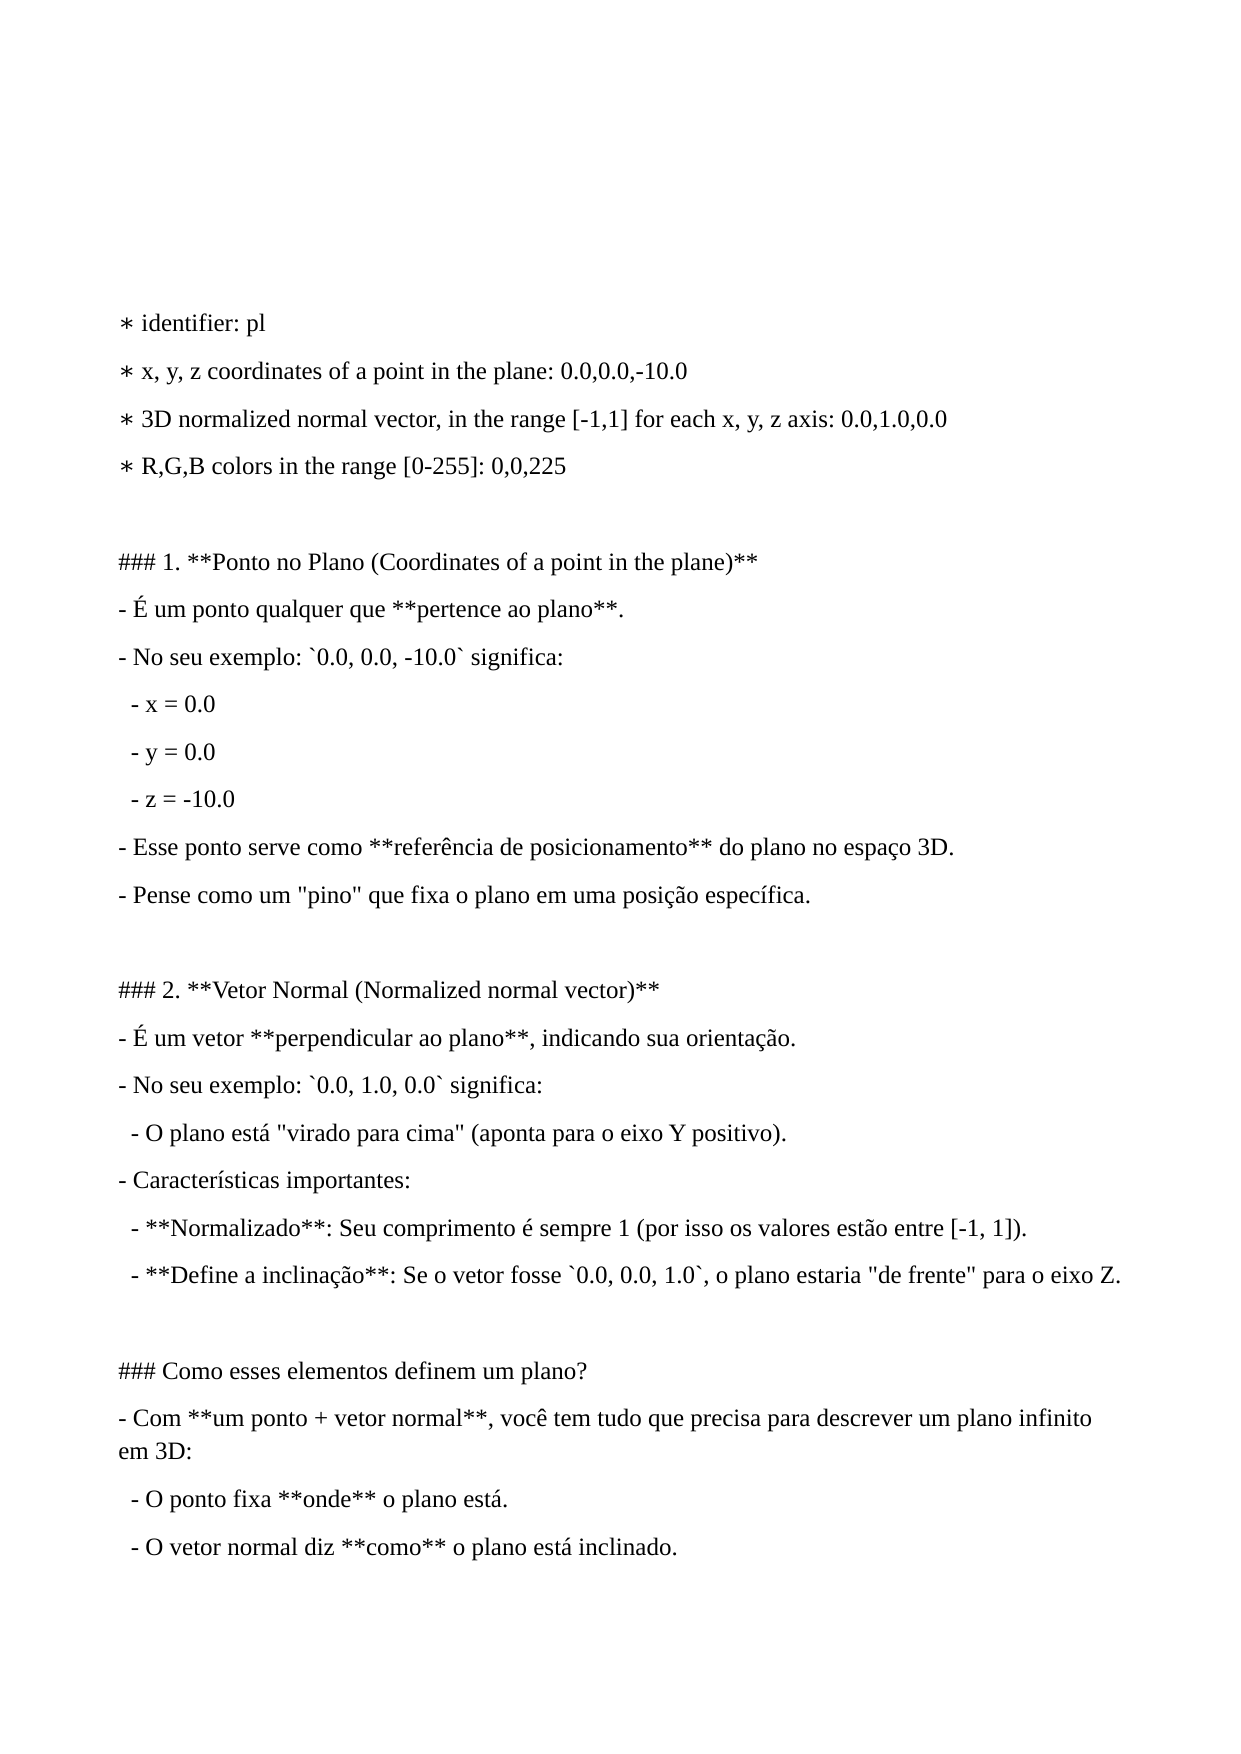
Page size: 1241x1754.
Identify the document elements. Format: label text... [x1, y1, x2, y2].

text - No seu exemplo: `0.0, 0.0, -10.0` significa: [118, 642, 1122, 671]
text ∗ R,G,B colors in the range [0-255]: 0,0,225 [118, 451, 1122, 480]
text ### 1. **Ponto no Plano (Coordinates of a point in the plane)** [118, 547, 1122, 575]
text - z = -10.0 [118, 784, 1122, 813]
text - Com **um ponto + vetor normal**, você tem tudo que precisa para descrever um plano infinito em 3D: [118, 1403, 1122, 1465]
text - O ponto fixa **onde** o plano está. [118, 1484, 1122, 1513]
text ### Como esses elementos definem um plano? [118, 1356, 1122, 1384]
text - É um vetor **perpendicular ao plano**, indicando sua orientação. [118, 1023, 1122, 1051]
text - **Normalizado**: Seu comprimento é sempre 1 (por isso os valores estão entre [-1, 1]). [118, 1213, 1122, 1242]
text ∗ identifier: pl [118, 308, 1122, 337]
text - É um ponto qualquer que **pertence ao plano**. [118, 594, 1122, 623]
text - Pense como um "pino" que fixa o plano em uma posição específica. [118, 880, 1122, 908]
text - x = 0.0 [118, 689, 1122, 718]
text - O vetor normal diz **como** o plano está inclinado. [118, 1532, 1122, 1560]
text ∗ x, y, z coordinates of a point in the plane: 0.0,0.0,-10.0 [118, 356, 1122, 385]
text ∗ 3D normalized normal vector, in the range [-1,1] for each x, y, z axis: 0.0,1.0,0.0 [118, 404, 1122, 432]
text - Esse ponto serve como **referência de posicionamento** do plano no espaço 3D. [118, 832, 1122, 861]
text ### 2. **Vetor Normal (Normalized normal vector)** [118, 975, 1122, 1004]
text - **Define a inclinação**: Se o vetor fosse `0.0, 0.0, 1.0`, o plano estaria "de frente" para o eixo Z. [118, 1261, 1122, 1289]
text - O plano está "virado para cima" (aponta para o eixo Y positivo). [118, 1118, 1122, 1147]
text - y = 0.0 [118, 737, 1122, 766]
text - No seu exemplo: `0.0, 1.0, 0.0` significa: [118, 1070, 1122, 1099]
text - Características importantes: [118, 1165, 1122, 1194]
